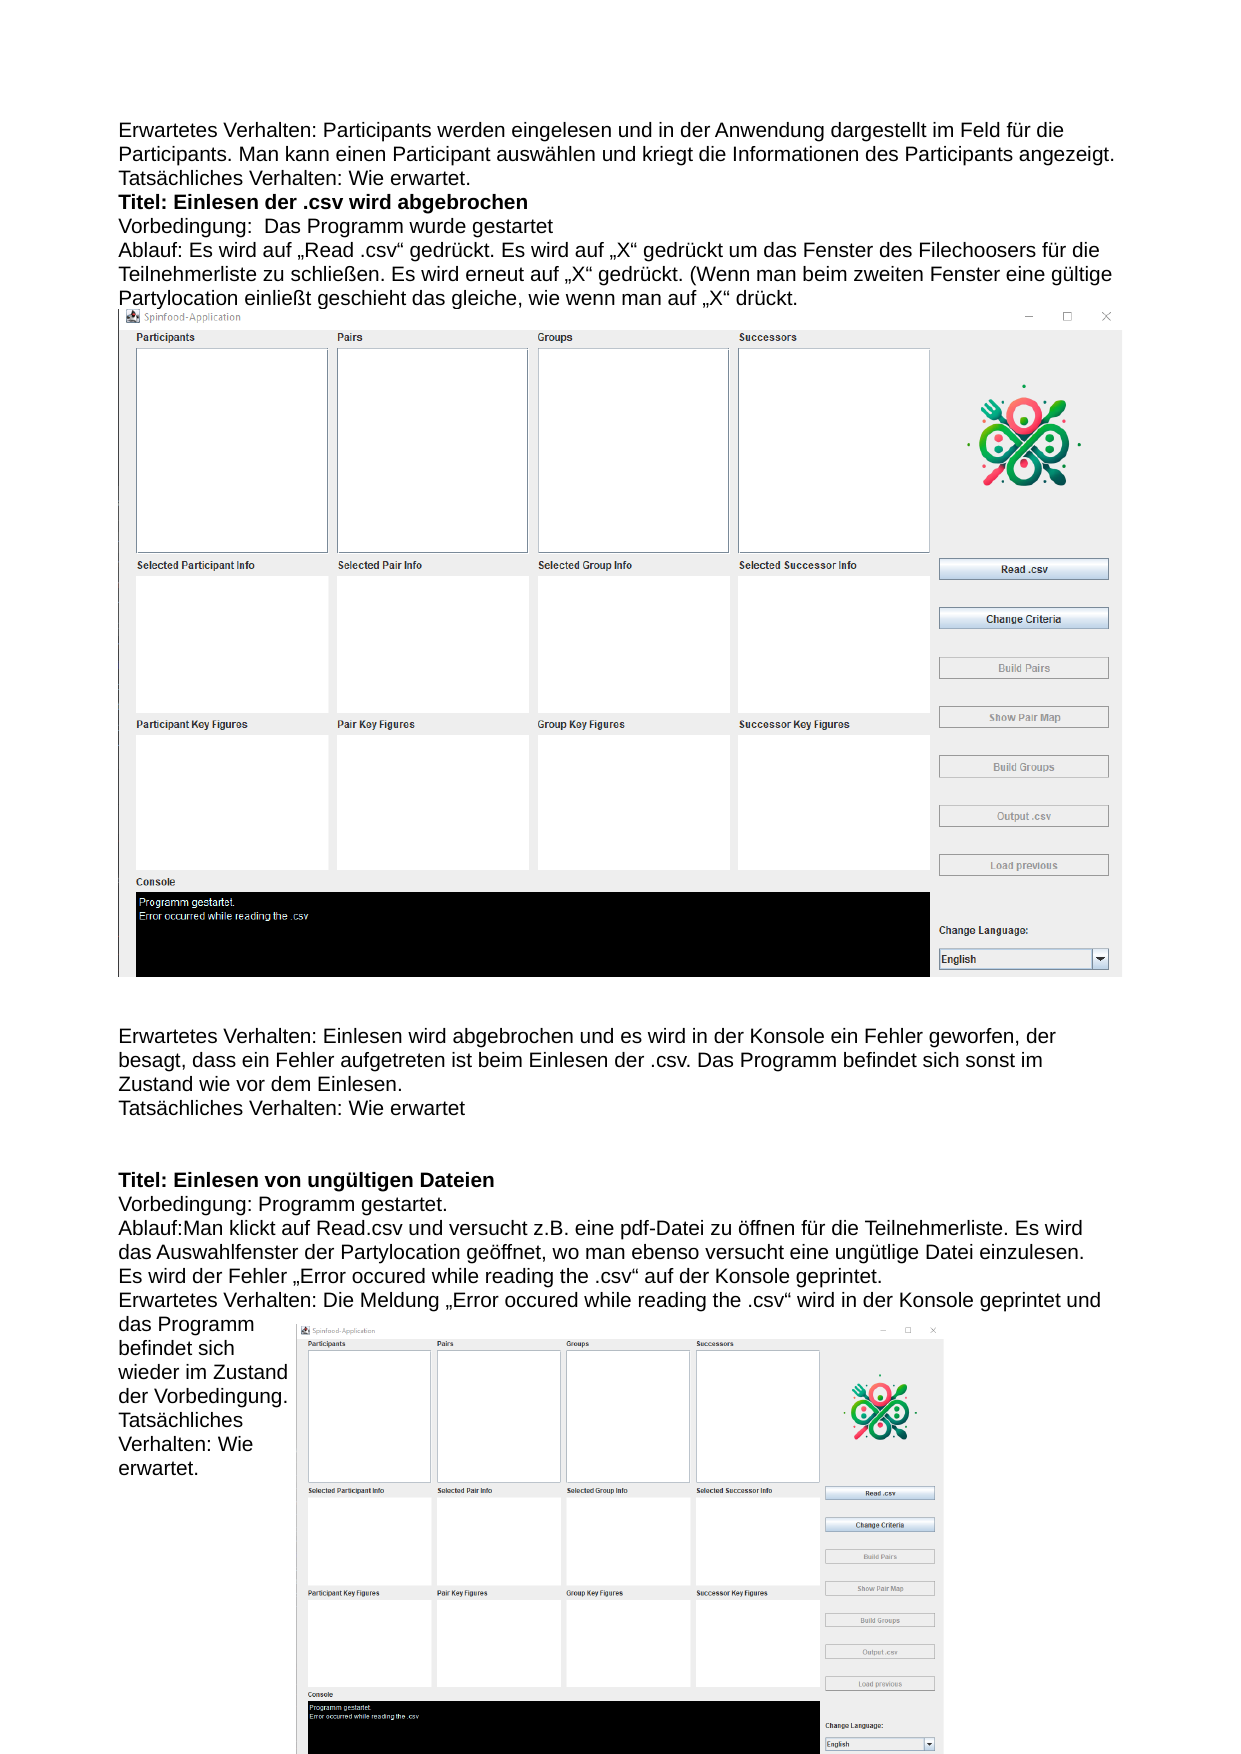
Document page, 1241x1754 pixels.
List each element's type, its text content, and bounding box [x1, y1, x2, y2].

picture [118, 309, 1123, 977]
text [944, 1408, 1122, 1479]
text Tatsächliches Verhalten: Wie erwartet. [118, 166, 1122, 190]
text Ablauf: Es wird auf „Read .csv“ gedrückt. Es wird auf „X“ gedrückt um das Fenster des Filechoosers für die Teilnehmerliste zu schließen. Es wird erneut auf „X“ gedrückt. (Wenn man beim zweiten Fenster eine gültige Partylocation einließt geschieht das gleiche, wie wenn man auf „X“ drückt. [118, 238, 1122, 309]
text Tatsächliches Verhalten: Wie erwartet [118, 1096, 1122, 1120]
text Vorbedingung: Das Programm wurde gestartet [118, 214, 1122, 238]
picture [296, 1324, 944, 1754]
text Es wird der Fehler „Error occured while reading the .csv“ auf der Konsole geprintet. [118, 1264, 1122, 1288]
text Erwartetes Verhalten: Participants werden eingelesen und in der Anwendung dargestellt im Feld für die Participants. Man kann einen Participant auswählen und kriegt die Informationen des Participants angezeigt. [118, 118, 1122, 166]
text Titel: Einlesen von ungültigen Dateien [118, 1168, 1122, 1192]
text Vorbedingung: Programm gestartet. [118, 1192, 1122, 1216]
text Titel: Einlesen der .csv wird abgebrochen [118, 190, 1122, 214]
text Ablauf:Man klickt auf Read.csv und versucht z.B. eine pdf-Datei zu öffnen für die Teilnehmerliste. Es wird das Auswahlfenster der Partylocation geöffnet, wo man ebenso versucht eine ungütlige Datei einzulesen. [118, 1216, 1122, 1264]
text Tatsächliches Verhalten: Wie erwartet. [118, 1408, 296, 1479]
text Erwartetes Verhalten: Die Meldung „Error occured while reading the .csv“ wird in der Konsole geprintet und das Programm befindet sich wieder im Zustand der Vorbedingung. [118, 1288, 1122, 1408]
text Erwartetes Verhalten: Einlesen wird abgebrochen und es wird in der Konsole ein Fehler geworfen, der besagt, dass ein Fehler aufgetreten ist beim Einlesen der .csv. Das Programm befindet sich sonst im Zustand wie vor dem Einlesen. [118, 1024, 1122, 1096]
